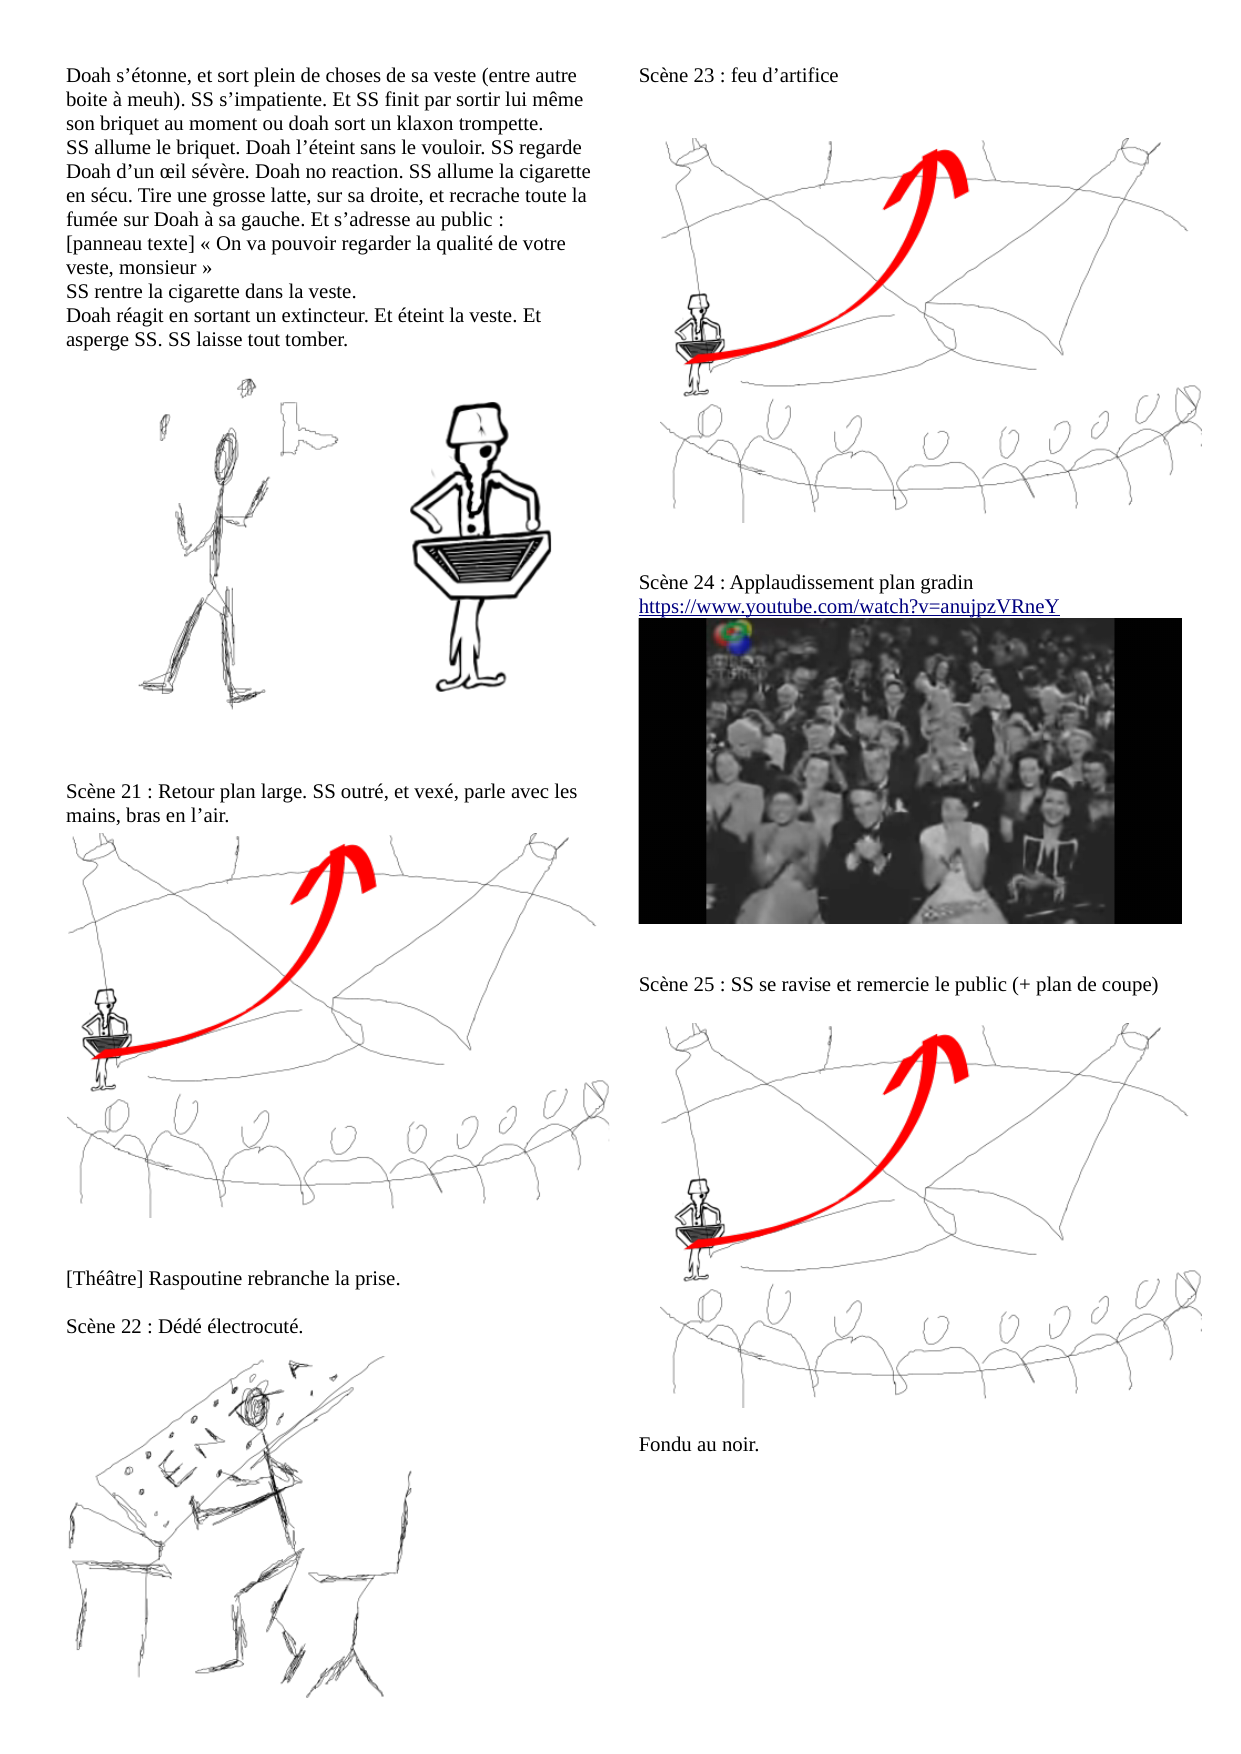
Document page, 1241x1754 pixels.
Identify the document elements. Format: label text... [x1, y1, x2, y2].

picture [658, 138, 1202, 523]
text Scène 24 : Applaudissement plan gradin [638, 570, 1182, 594]
text Fondu au noir. [638, 1432, 1182, 1456]
text https://www.youtube.com/watch?v=anujpzVRneY [638, 594, 1182, 618]
picture [59, 1356, 603, 1740]
picture [59, 370, 603, 755]
text Scène 25 : SS se ravise et remercie le public (+ plan de coupe) [638, 972, 1182, 996]
picture [65, 833, 610, 1218]
text Doah s’étonne, et sort plein de choses de sa veste (entre autre boite à meuh). SS s’impatiente. Et SS finit par sortir lui même son briquet au moment ou doah sort un klaxon trompette. SS allume le briquet. Doah l’éteint sans le vouloir. SS regarde Doah d’un œil sévère. Doah no reaction. SS allume la cigarette en sécu. Tire une grosse latte, sur sa droite, et recrache toute la fumée sur Doah à sa gauche. Et s’adresse au public : [panneau texte] « On va pouvoir regarder la qualité de votre veste, monsieur » SS rentre la cigarette dans la veste. Doah réagit en sortant un extincteur. Et éteint la veste. Et asperge SS. SS laisse tout tomber. Scène 21 : Retour plan large. SS outré, et vexé, parle avec les mains, bras en l’air. [66, 62, 609, 827]
text [Théâtre] Raspoutine rebranche la prise. Scène 22 : Dédé électrocuté. [66, 1241, 609, 1338]
picture [658, 1023, 1202, 1408]
text Scène 23 : feu d’artifice [638, 62, 1182, 135]
picture [638, 618, 1182, 924]
